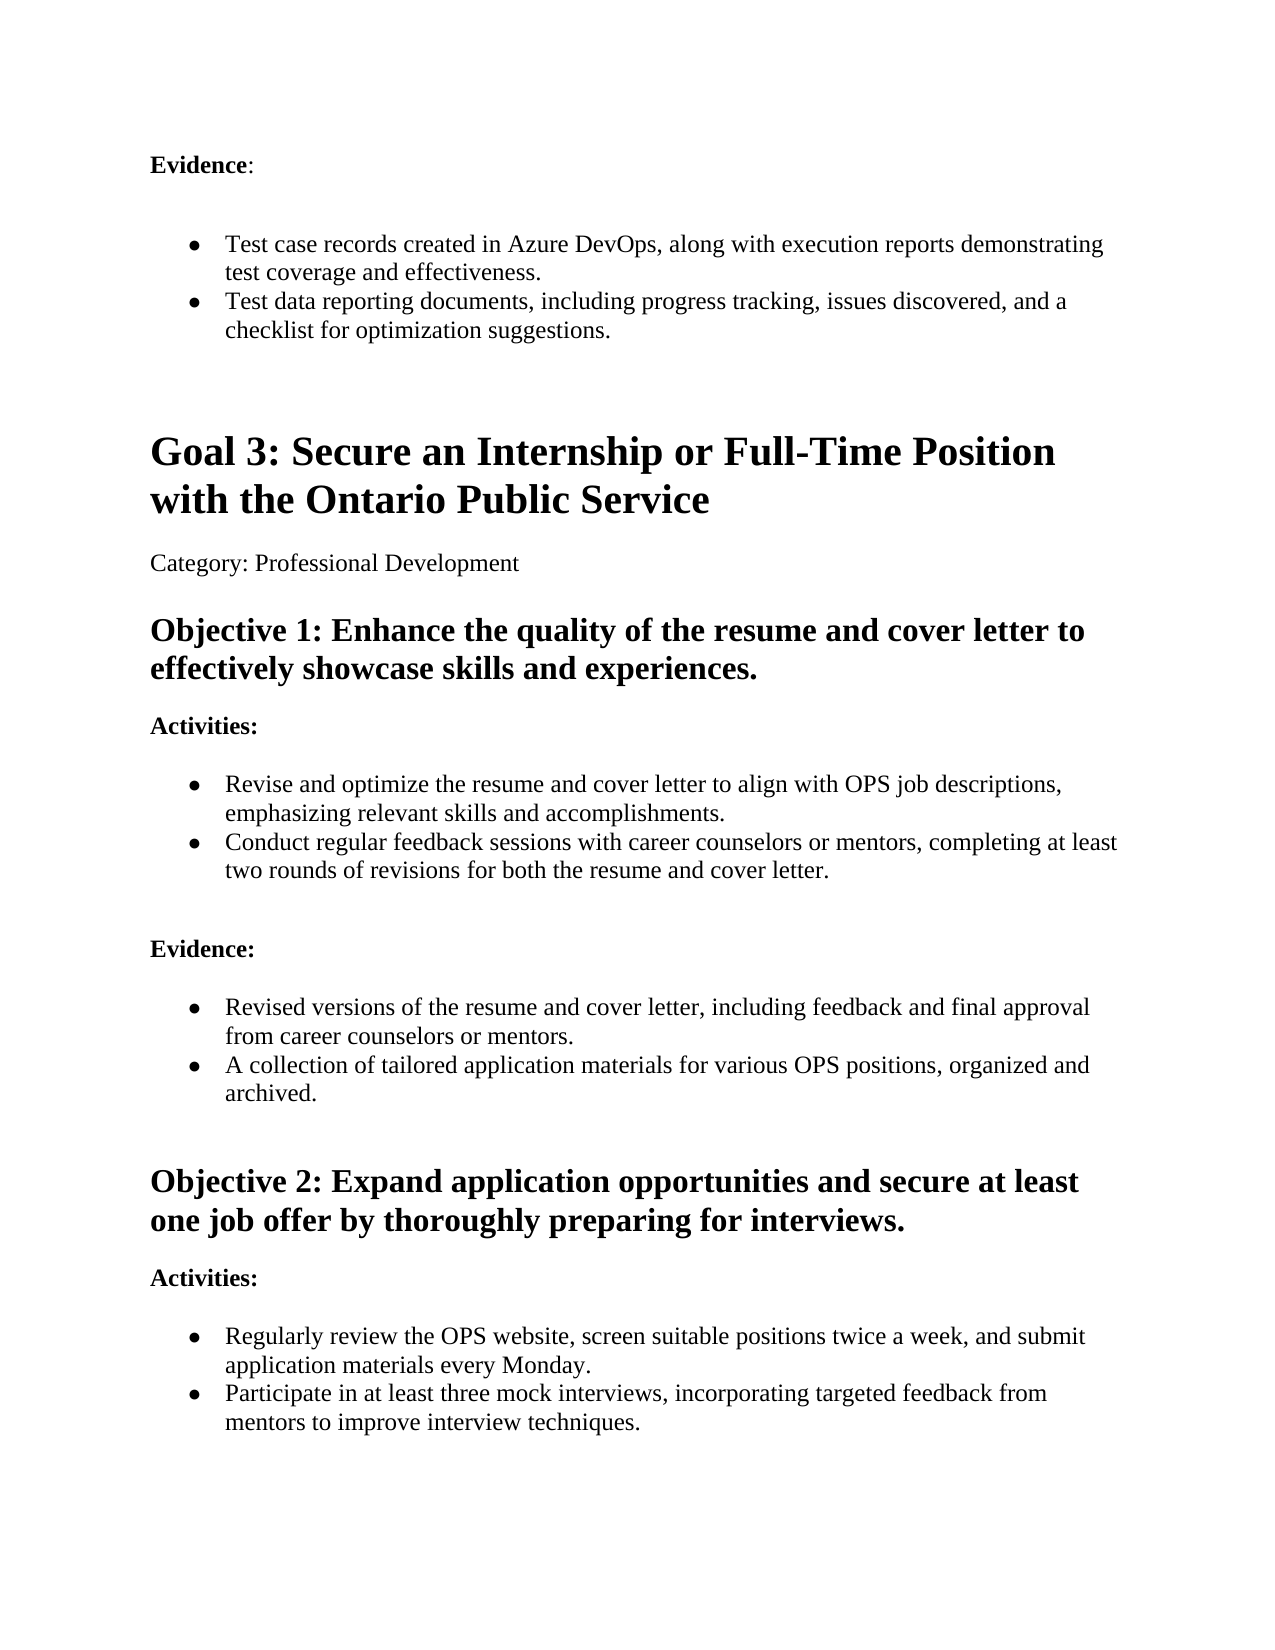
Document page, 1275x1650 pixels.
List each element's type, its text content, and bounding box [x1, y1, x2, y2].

text Evidence: [150, 150, 1125, 179]
list Test case records created in Azure DevOps, along with execution reports demonstrating test coverage and effectiveness. [187, 229, 1125, 286]
subtitle Goal 3: Secure an Internship or Full-Time Position with the Ontario Public Service [150, 427, 1125, 523]
list Test data reporting documents, including progress tracking, issues discovered, and a checklist for optimization suggestions. [187, 286, 1125, 344]
list Revise and optimize the resume and cover letter to align with OPS job descriptions, emphasizing relevant skills and accomplishments. [187, 769, 1125, 827]
list Revised versions of the resume and cover letter, including feedback and final approval from career counselors or mentors. [187, 992, 1125, 1050]
subtitle Activities: [150, 711, 1125, 740]
list Regularly review the OPS website, screen suitable positions twice a week, and submit application materials every Monday. [187, 1321, 1125, 1378]
subtitle Activities: [150, 1263, 1125, 1292]
subtitle Objective 1: Enhance the quality of the resume and cover letter to effectively showcase skills and experiences. [150, 610, 1125, 686]
list Conduct regular feedback sessions with career counselors or mentors, completing at least two rounds of revisions for both the resume and cover letter. [187, 827, 1125, 884]
subtitle Evidence: [150, 934, 1125, 963]
subtitle Objective 2: Expand application opportunities and secure at least one job offer by thoroughly preparing for interviews. [150, 1161, 1125, 1238]
list Participate in at least three mock interviews, incorporating targeted feedback from mentors to improve interview techniques. [187, 1378, 1125, 1436]
list A collection of tailored application materials for various OPS positions, organized and archived. [187, 1050, 1125, 1107]
text Category: Professional Development [150, 548, 1125, 576]
